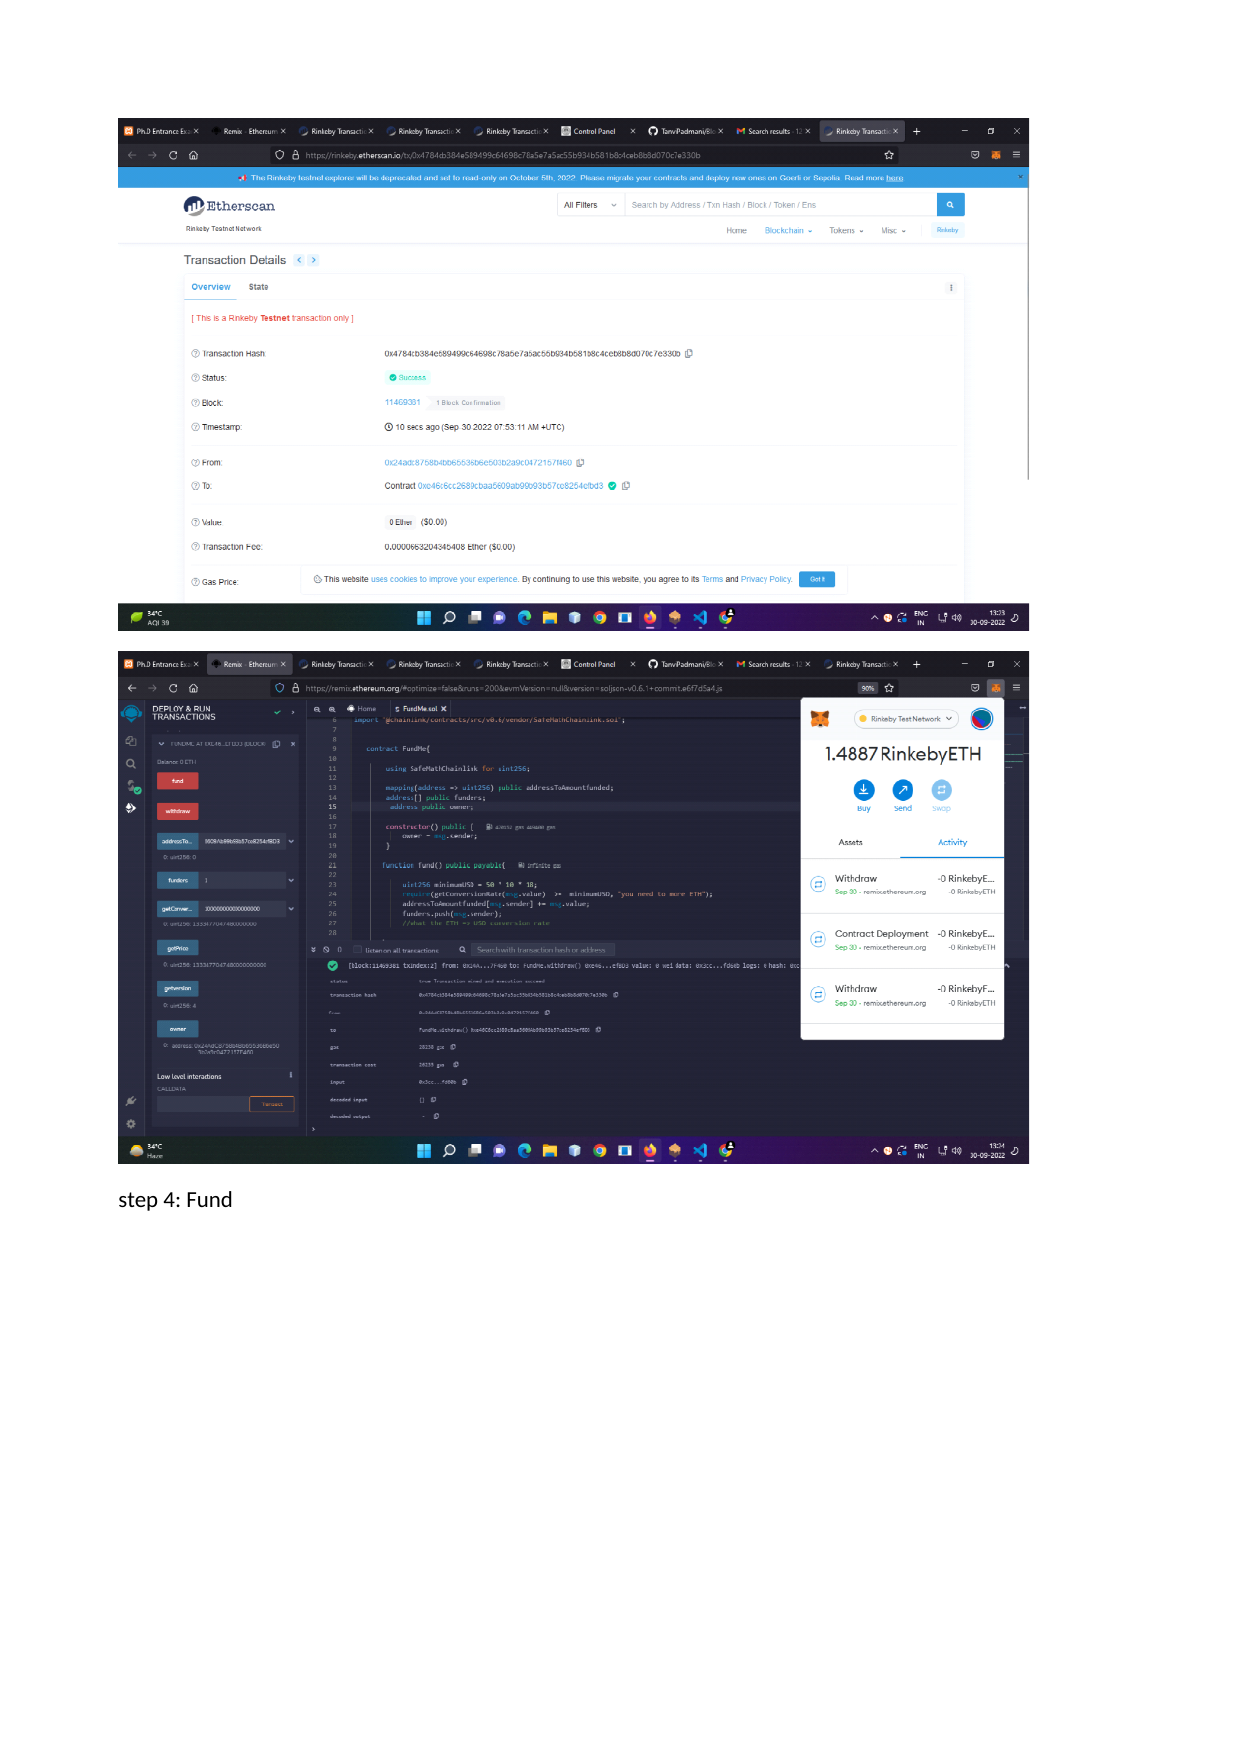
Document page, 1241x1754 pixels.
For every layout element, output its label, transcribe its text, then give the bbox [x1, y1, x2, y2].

text step 4: Fund [118, 1185, 1240, 1213]
